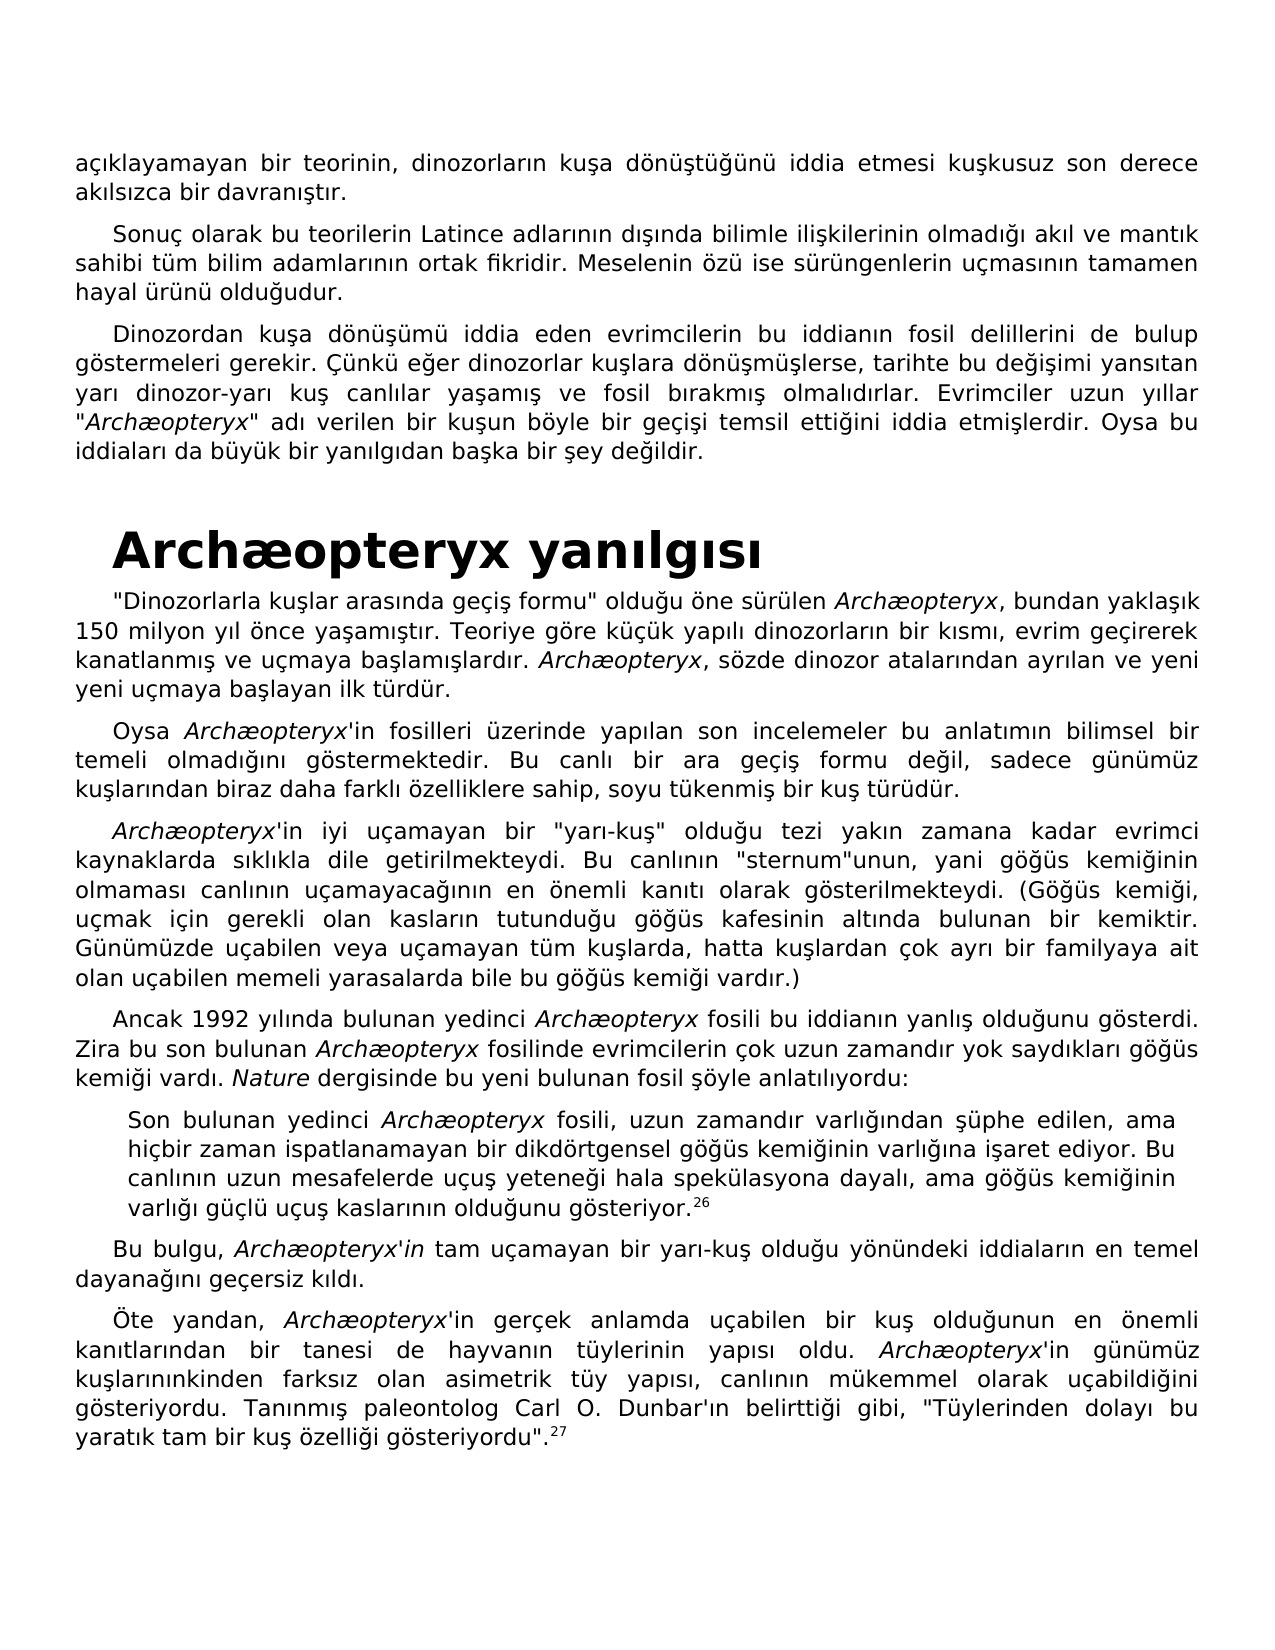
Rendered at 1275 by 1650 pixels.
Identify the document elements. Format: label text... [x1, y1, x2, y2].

text Bu bulgu, Archæopteryx'in tam uçamayan bir yarı-kuş olduğu yönündeki iddiaların en temel dayanağını geçersiz kıldı. [75, 1236, 1200, 1292]
text Archæopteryx yanılgısı [112, 522, 1200, 580]
text Sonuç olarak bu teorilerin Latince adlarının dışında bilimle ilişkilerinin olmadığı akıl ve mantık sahibi tüm bilim adamlarının ortak fikridir. Meselenin özü ise sürüngenlerin uçmasının tamamen hayal ürünü olduğudur. [75, 221, 1200, 306]
text "Dinozorlarla kuşlar arasında geçiş formu" olduğu öne sürülen Archæopteryx, bundan yaklaşık 150 milyon yıl önce yaşamıştır. Teoriye göre küçük yapılı dinozorların bir kısmı, evrim geçirerek kanatlanmış ve uçmaya başlamışlardır. Archæopteryx, sözde dinozor atalarından ayrılan ve yeni yeni uçmaya başlayan ilk türdür. [75, 588, 1200, 703]
text Archæopteryx'in iyi uçamayan bir "yarı-kuş" olduğu tezi yakın zamana kadar evrimci kaynaklarda sıklıkla dile getirilmekteydi. Bu canlının "sternum"unun, yani göğüs kemiğinin olmaması canlının uçamayacağının en önemli kanıtı olarak gösterilmekteydi. (Göğüs kemiği, uçmak için gerekli olan kasların tutunduğu göğüs kafesinin altında bulunan bir kemiktir. Günümüzde uçabilen veya uçamayan tüm kuşlarda, hatta kuşlardan çok ayrı bir familyaya ait olan uçabilen memeli yarasalarda bile bu göğüs kemiği vardır.) [75, 818, 1200, 991]
text Öte yandan, Archæopteryx'in gerçek anlamda uçabilen bir kuş olduğunun en önemli kanıtlarından bir tanesi de hayvanın tüylerinin yapısı oldu. Archæopteryx'in günümüz kuşlarınınkinden farksız olan asimetrik tüy yapısı, canlının mükemmel olarak uçabildiğini gösteriyordu. Tanınmış paleontolog Carl O. Dunbar'ın belirttiği gibi, "Tüylerinden dolayı bu yaratık tam bir kuş özelliği gösteriyordu".27 [75, 1307, 1200, 1451]
text Son bulunan yedinci Archæopteryx fosili, uzun zamandır varlığından şüphe edilen, ama hiçbir zaman ispatlanamayan bir dikdörtgensel göğüs kemiğinin varlığına işaret ediyor. Bu canlının uzun mesafelerde uçuş yeteneği hala spekülasyona dayalı, ama göğüs kemiğinin varlığı güçlü uçuş kaslarının olduğunu gösteriyor.26 [127, 1107, 1177, 1221]
text Ancak 1992 yılında bulunan yedinci Archæopteryx fosili bu iddianın yanlış olduğunu gösterdi. Zira bu son bulunan Archæopteryx fosilinde evrimcilerin çok uzun zamandır yok saydıkları göğüs kemiği vardı. Nature dergisinde bu yeni bulunan fosil şöyle anlatılıyordu: [75, 1007, 1200, 1092]
text Oysa Archæopteryx'in fosilleri üzerinde yapılan son incelemeler bu anlatımın bilimsel bir temeli olmadığını göstermektedir. Bu canlı bir ara geçiş formu değil, sadece günümüz kuşlarından biraz daha farklı özelliklere sahip, soyu tükenmiş bir kuş türüdür. [75, 718, 1200, 803]
text Dinozordan kuşa dönüşümü iddia eden evrimcilerin bu iddianın fosil delillerini de bulup göstermeleri gerekir. Çünkü eğer dinozorlar kuşlara dönüşmüşlerse, tarihte bu değişimi yansıtan yarı dinozor-yarı kuş canlılar yaşamış ve fosil bırakmış olmalıdırlar. Evrimciler uzun yıllar "Archæopteryx" adı verilen bir kuşun böyle bir geçişi temsil ettiğini iddia etmişlerdir. Oysa bu iddiaları da büyük bir yanılgıdan başka bir şey değildir. [75, 321, 1200, 465]
text açıklayamayan bir teorinin, dinozorların kuşa dönüştüğünü iddia etmesi kuşkusuz son derece akılsızca bir davranıştır. [75, 150, 1200, 206]
